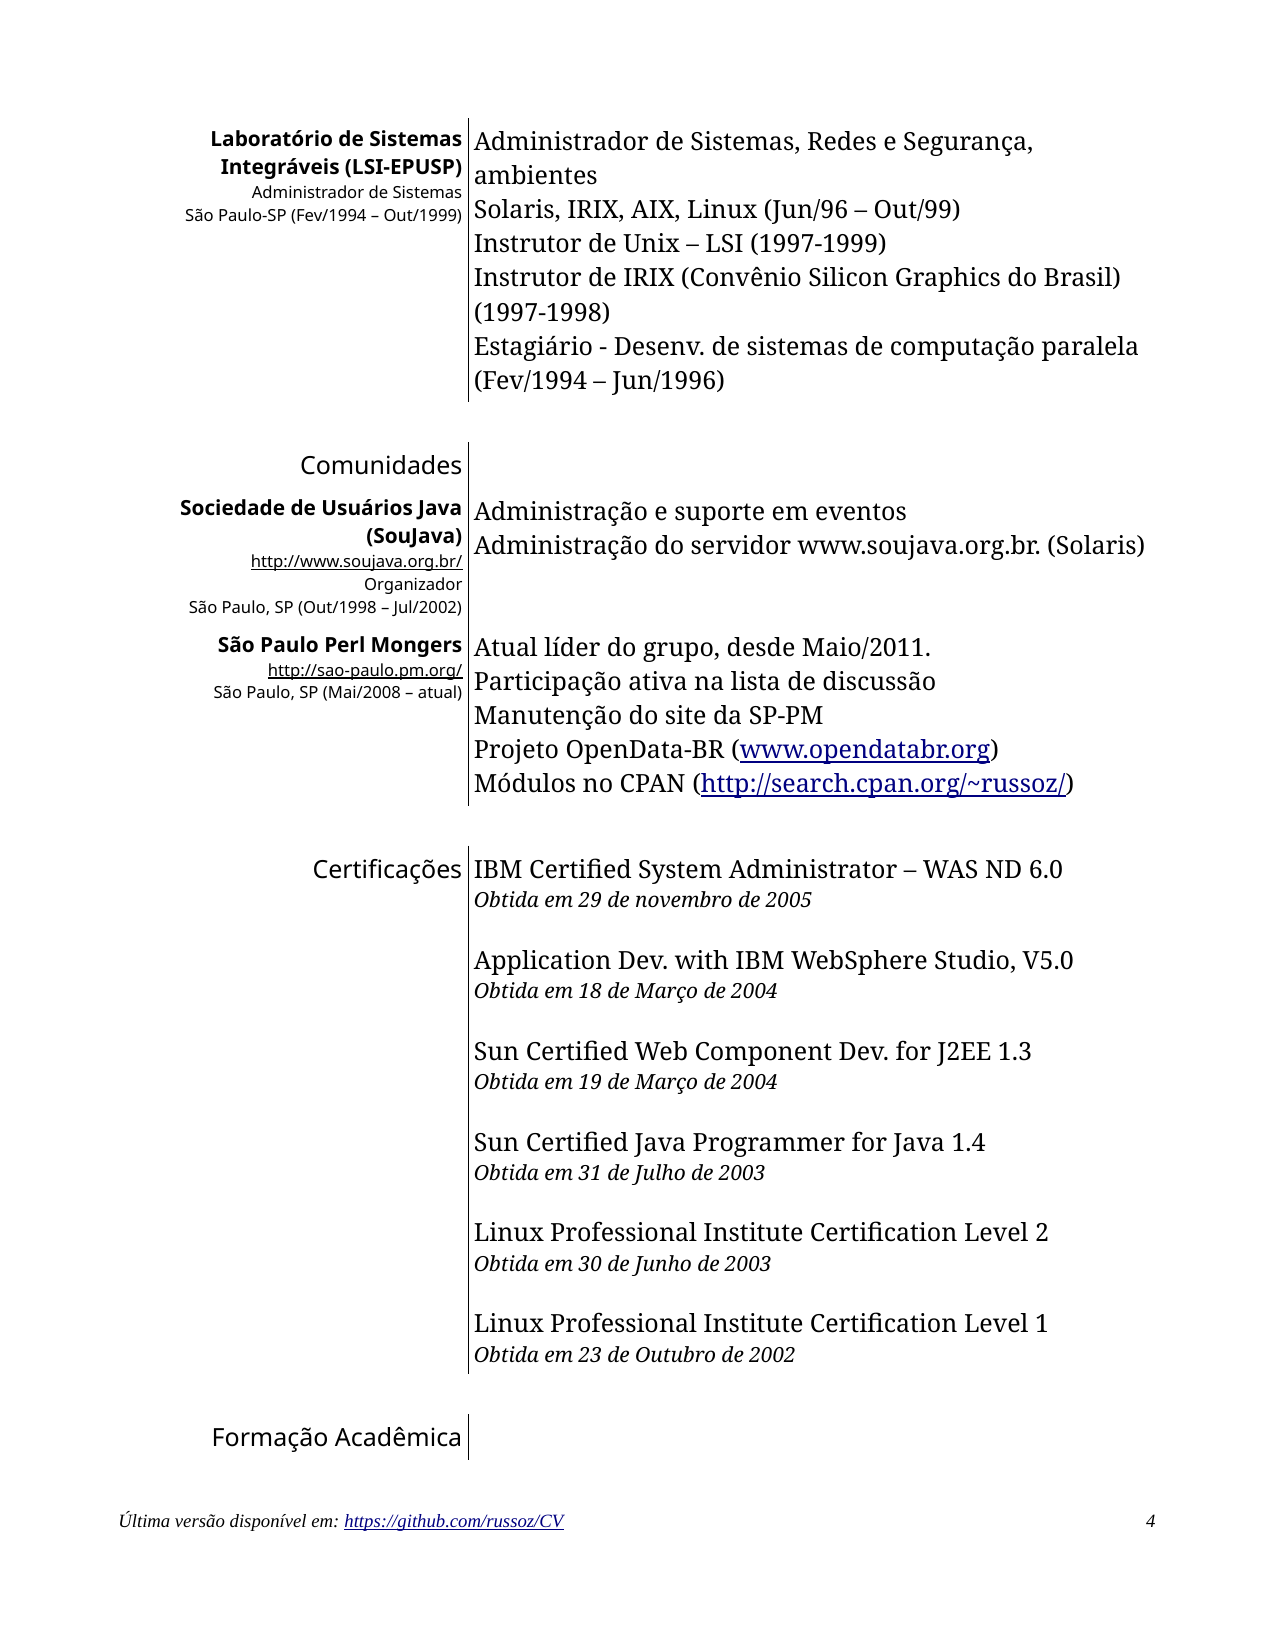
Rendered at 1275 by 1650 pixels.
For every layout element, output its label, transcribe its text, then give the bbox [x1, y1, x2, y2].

table_cell IBM Certified System Administrator – WAS ND 6.0 Obtida em 29 de novembro de 2005 Application Dev. with IBM WebSphere Studio, V5.0 Obtida em 18 de Março de 2004 Sun Certified Web Component Dev. for J2EE 1.3 Obtida em 19 de Março de 2004 Sun Certified Java Programmer for Java 1.4 Obtida em 31 de Julho de 2003 Linux Professional Institute Certification Level 2 Obtida em 30 de Junho de 2003 Linux Professional Institute Certification Level 1 Obtida em 23 de Outubro de 2002 [469, 846, 1157, 1374]
table_cell Administração e suporte em eventos Administração do servidor www.soujava.org.br. (Solaris) [469, 488, 1157, 624]
table_cell Certificações [118, 846, 468, 1374]
table_cell [469, 442, 1157, 487]
table_cell [468, 402, 1157, 442]
table_cell [118, 1374, 468, 1414]
table_cell São Paulo Perl Mongers http://sao-paulo.pm.org/ São Paulo, SP (Mai/2008 – atual) [118, 624, 468, 806]
table_cell Atual líder do grupo, desde Maio/2011. Participação ativa na lista de discussão Manutenção do site da SP-PM Projeto OpenData-BR (www.opendatabr.org) Módulos no CPAN (http://search.cpan.org/~russoz/) [469, 624, 1157, 806]
table_cell Formação Acadêmica [118, 1414, 468, 1460]
table_cell Laboratório de Sistemas Integráveis (LSI-EPUSP) Administrador de Sistemas São Paulo-SP (Fev/1994 – Out/1999) [118, 118, 468, 402]
table_cell Comunidades [118, 442, 468, 487]
table_cell Administrador de Sistemas, Redes e Segurança, ambientes Solaris, IRIX, AIX, Linux (Jun/96 – Out/99) Instrutor de Unix – LSI (1997-1999) Instrutor de IRIX (Convênio Silicon Graphics do Brasil) (1997-1998) Estagiário - Desenv. de sistemas de computação paralela (Fev/1994 – Jun/1996) [469, 118, 1157, 402]
table_cell [468, 1374, 1157, 1414]
table_cell Sociedade de Usuários Java (SouJava) http://www.soujava.org.br/ Organizador São Paulo, SP (Out/1998 – Jul/2002) [118, 488, 468, 624]
table_cell [468, 806, 1157, 846]
table_cell [118, 402, 468, 442]
table_cell [469, 1414, 1157, 1460]
table_cell [118, 806, 468, 846]
